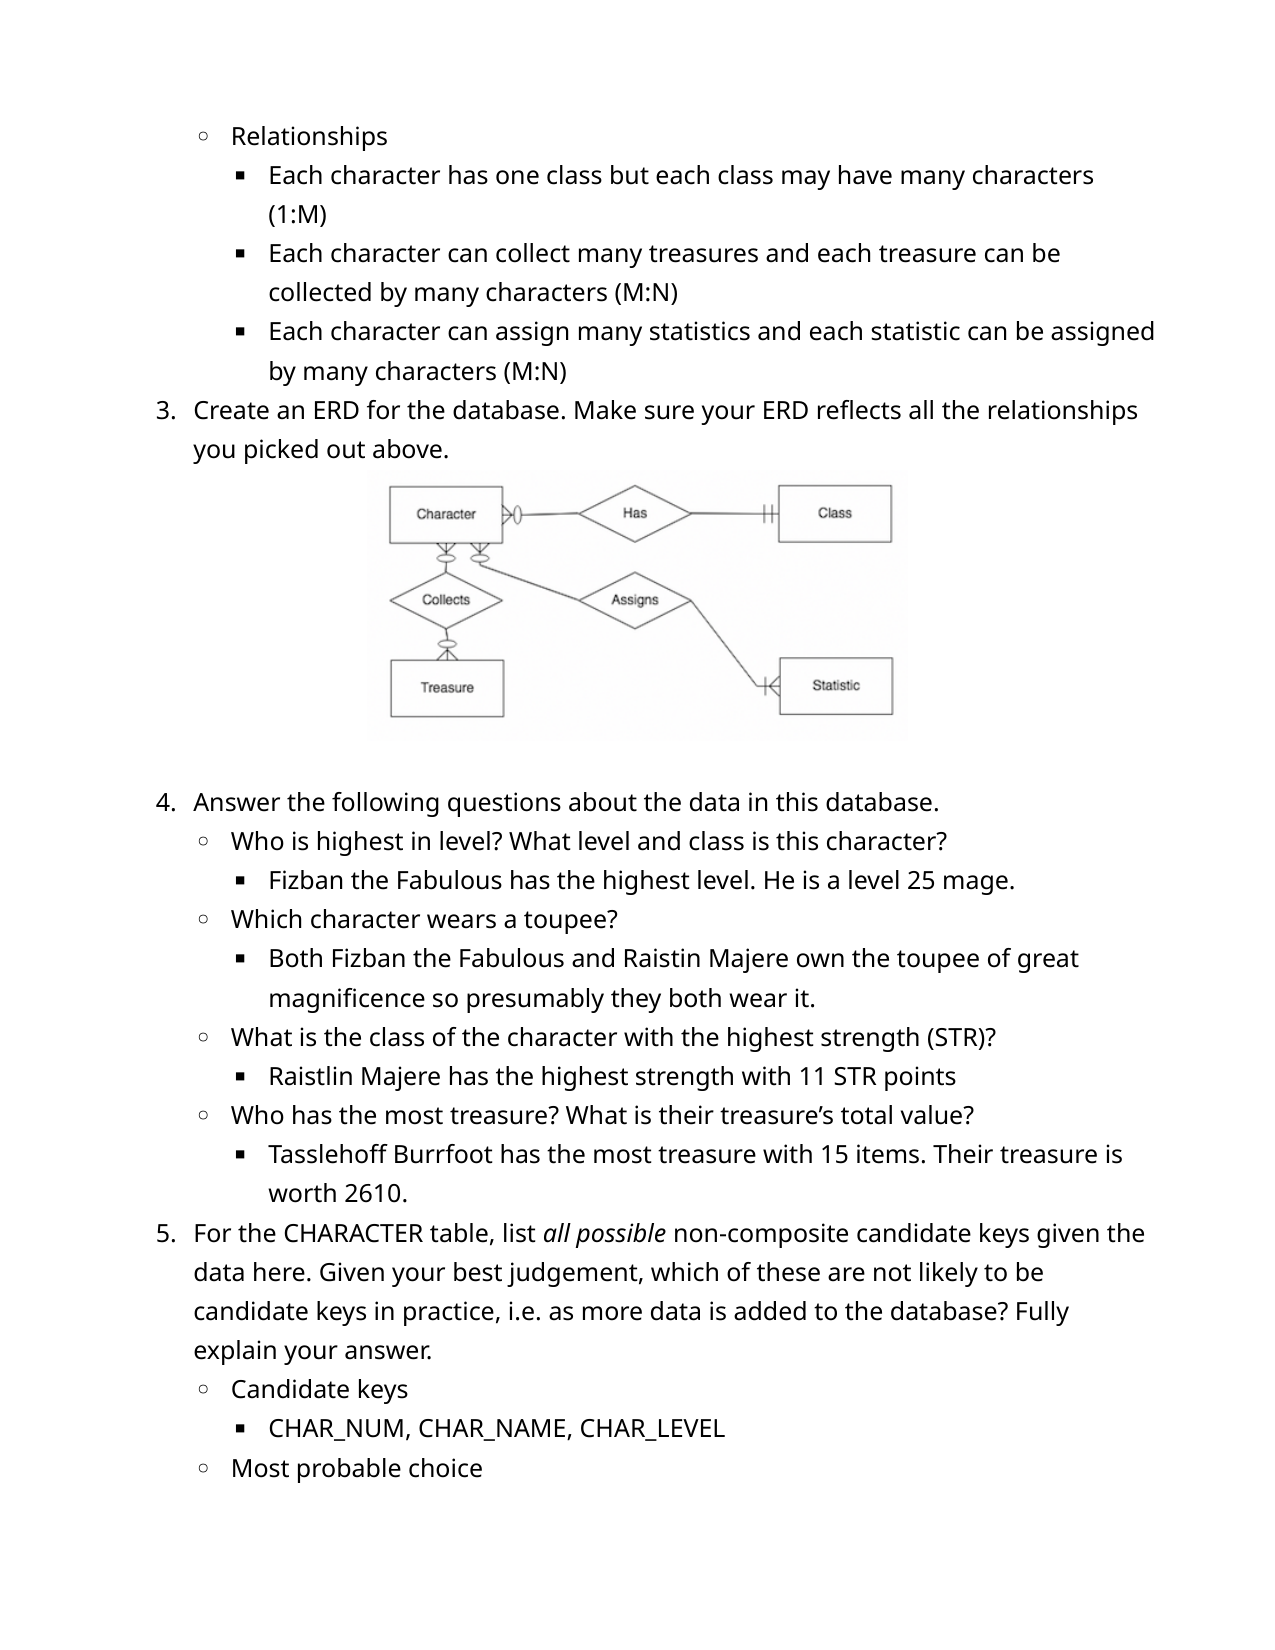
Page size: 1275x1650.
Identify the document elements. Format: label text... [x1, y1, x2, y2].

list Who is highest in level? What level and class is this character? [193, 824, 1157, 858]
list Raistlin Majere has the highest strength with 11 STR points [231, 1059, 1157, 1093]
list Who has the most treasure? What is their treasure’s total value? [193, 1098, 1157, 1132]
list Create an ERD for the database. Make sure your ERD reflects all the relationships you picked out above. [156, 392, 1157, 466]
list Both Fizban the Fabulous and Raistin Majere own the toupee of great magnificence so presumably they both wear it. [231, 941, 1157, 1014]
list Tasslehoff Burrfoot has the most treasure with 15 items. Their treasure is worth 2610. [231, 1137, 1157, 1210]
list Candidate keys [193, 1372, 1157, 1406]
list Answer the following questions about the data in this database. [156, 784, 1157, 818]
list What is the class of the character with the highest strength (STR)? [193, 1019, 1157, 1053]
list Most probable choice [193, 1450, 1157, 1484]
list Which character wears a toupee? [193, 902, 1157, 936]
list For the CHARACTER table, list all possible non-composite candidate keys given the data here. Given your best judgement, which of these are not likely to be candidate keys in practice, i.e. as more data is added to the database? Fully explain your answer. [156, 1215, 1157, 1367]
list Each character can assign many statistics and each statistic can be assigned by many characters (M:N) [231, 314, 1157, 387]
list Relationships [193, 118, 1157, 152]
list Fizban the Fabulous has the highest level. He is a level 25 mage. [231, 863, 1157, 897]
picture [366, 470, 909, 741]
list CHAR_NUM, CHAR_NAME, CHAR_LEVEL [231, 1411, 1157, 1445]
list Each character has one class but each class may have many characters (1:M) [231, 157, 1157, 231]
list Each character can collect many treasures and each treasure can be collected by many characters (M:N) [231, 236, 1157, 309]
